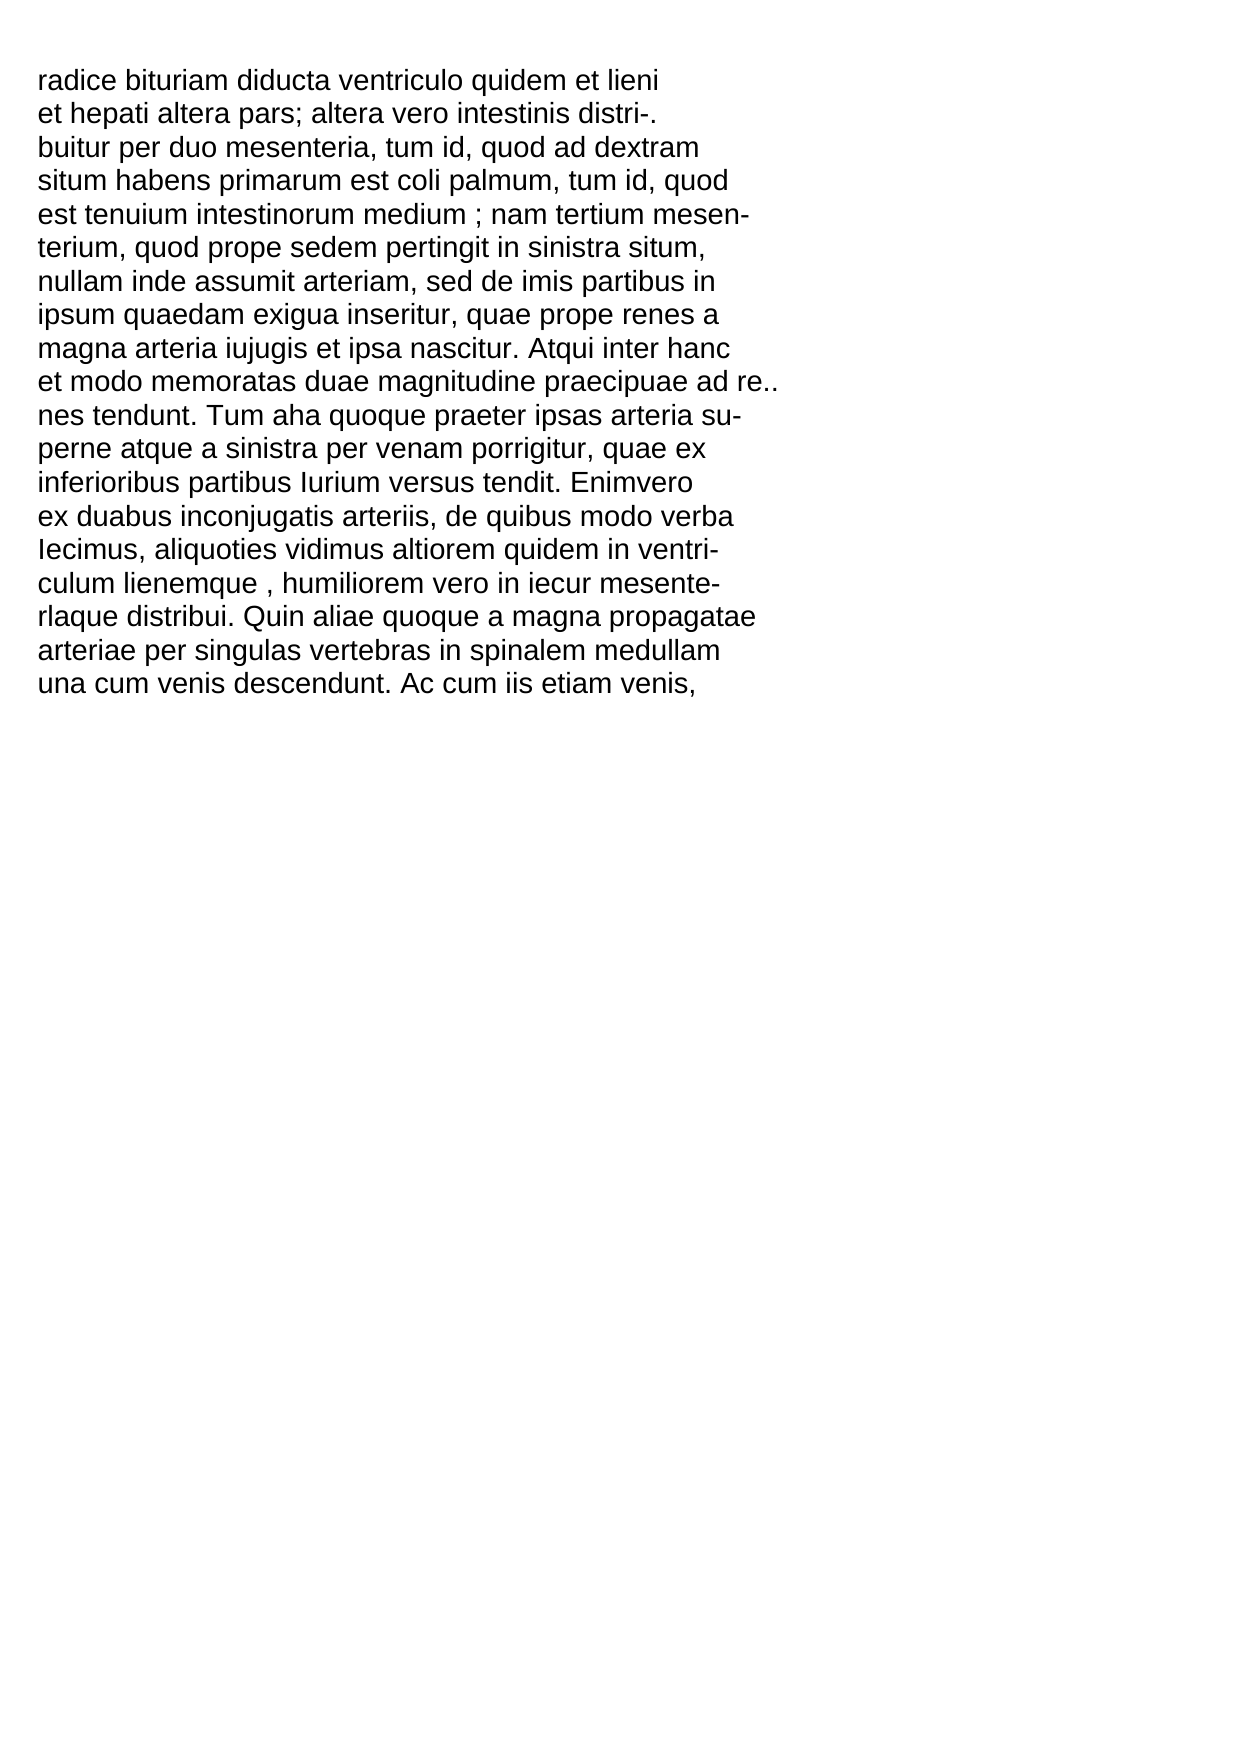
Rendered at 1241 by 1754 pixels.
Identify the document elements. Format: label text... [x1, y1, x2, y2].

text radice bituriam diducta ventriculo quidem et lieni et hepati altera pars; altera vero intestinis distri-. buitur per duo mesenteria, tum id, quod ad dextram situm habens primarum est coli palmum, tum id, quod est tenuium intestinorum medium ; nam tertium mesen- terium, quod prope sedem pertingit in sinistra situm, nullam inde assumit arteriam, sed de imis partibus in ipsum quaedam exigua inseritur, quae prope renes a magna arteria iujugis et ipsa nascitur. Atqui inter hanc et modo memoratas duae magnitudine praecipuae ad re.. nes tendunt. Tum aha quoque praeter ipsas arteria su- perne atque a sinistra per venam porrigitur, quae ex inferioribus partibus Iurium versus tendit. Enimvero ex duabus inconjugatis arteriis, de quibus modo verba Iecimus, aliquoties vidimus altiorem quidem in ventri- culum lienemque , humiliorem vero in iecur mesente- rlaque distribui. Quin aliae quoque a magna propagatae arteriae per singulas vertebras in spinalem medullam una cum venis descendunt. Ac cum iis etiam venis, [37, 62, 1203, 700]
